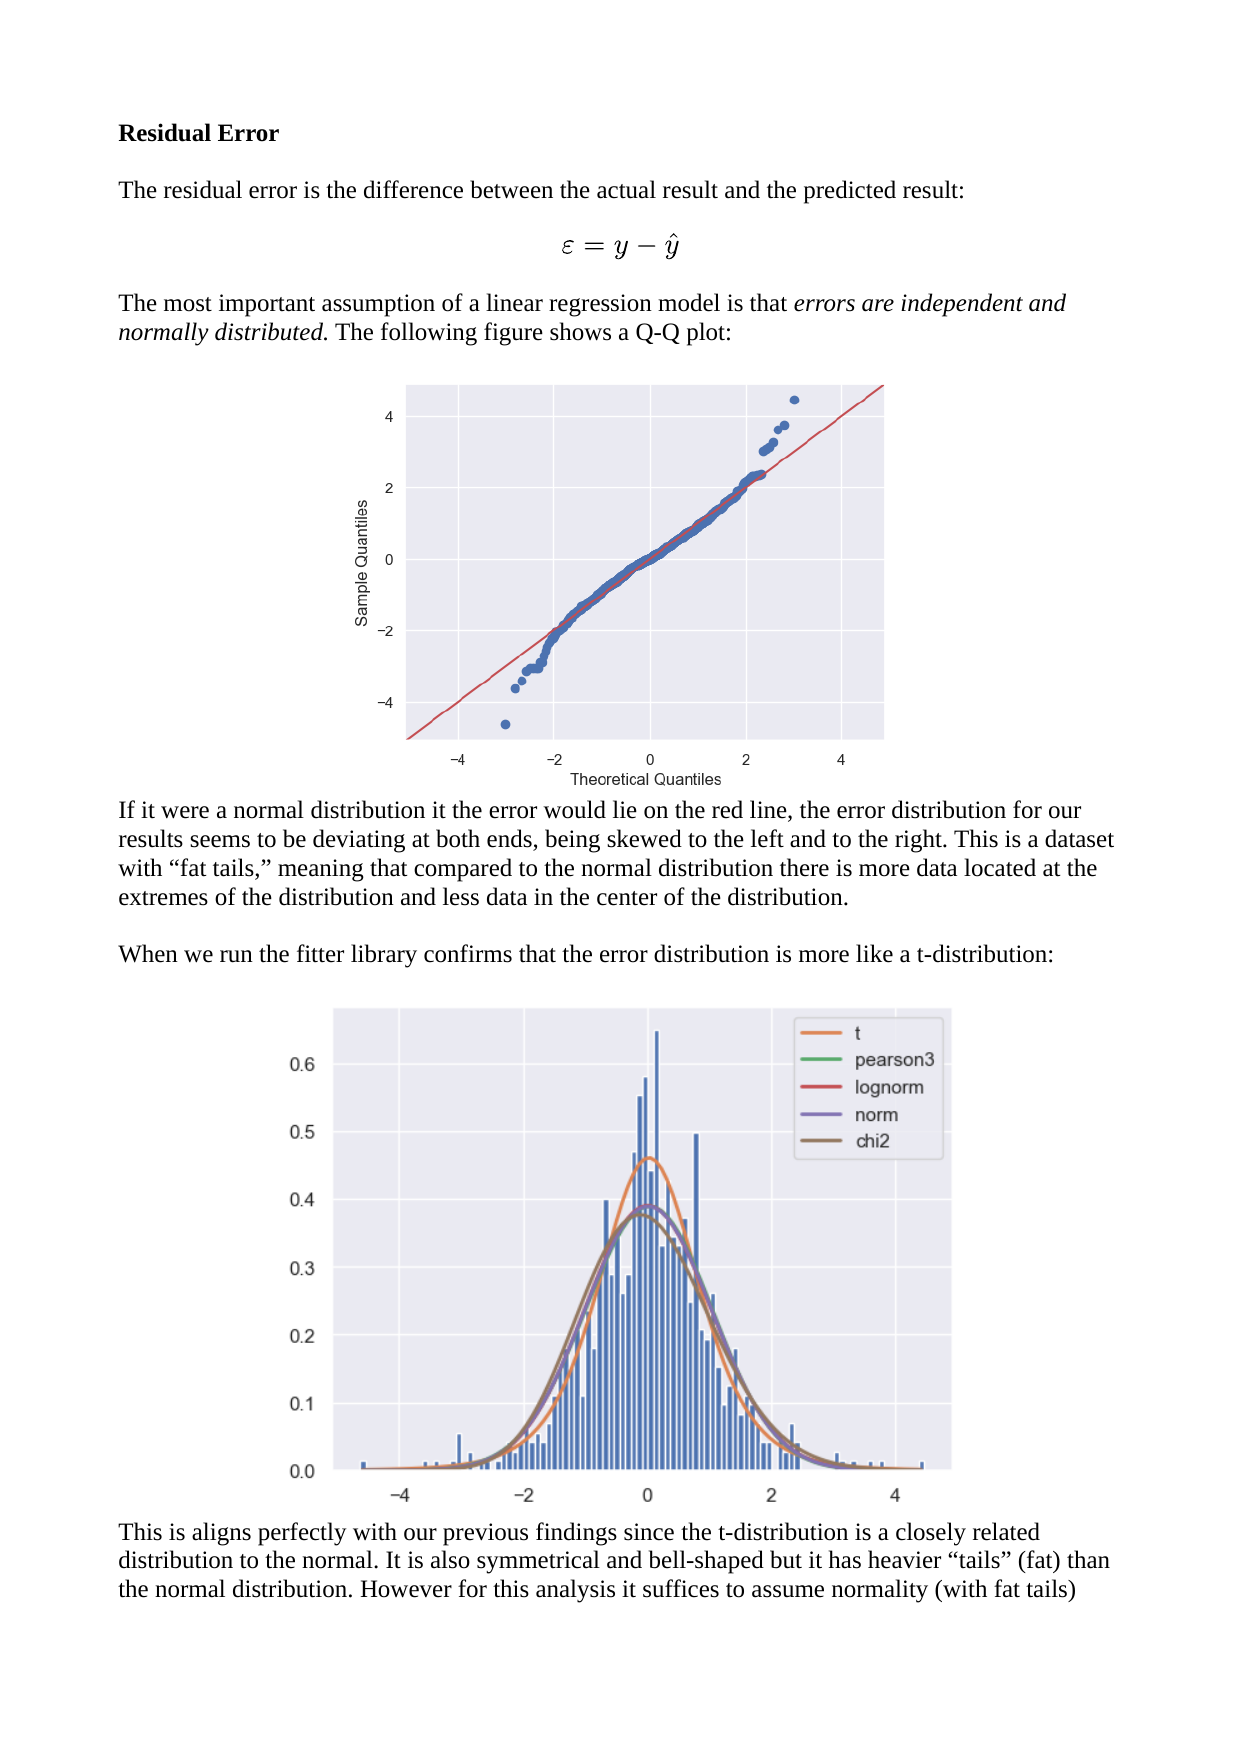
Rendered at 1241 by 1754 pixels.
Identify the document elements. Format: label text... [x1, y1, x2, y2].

picture [347, 374, 894, 796]
text The residual error is the difference between the actual result and the predicted result: [118, 176, 1122, 204]
text Residual Error [118, 118, 1122, 147]
text When we run the fitter library confirms that the error distribution is more like a t-distribution: [118, 939, 1122, 968]
text The most important assumption of a linear regression model is that errors are independent and normally distributed. The following figure shows a Q-Q plot: [118, 288, 1122, 346]
text This is aligns perfectly with our previous findings since the t-distribution is a closely related distribution to the normal. It is also symmetrical and bell-shaped but it has heavier “tails” (fat) than the normal distribution. However for this analysis it suffices to assume normality (with fat tails) [118, 997, 1122, 1603]
picture [276, 996, 964, 1517]
text If it were a normal distribution it the error would lie on the red line, the error distribution for our results seems to be deviating at both ends, being skewed to the left and to the right. This is a dataset with “fat tails,” meaning that compared to the normal distribution there is more data located at the extremes of the distribution and less data in the center of the distribution. [118, 374, 1122, 910]
